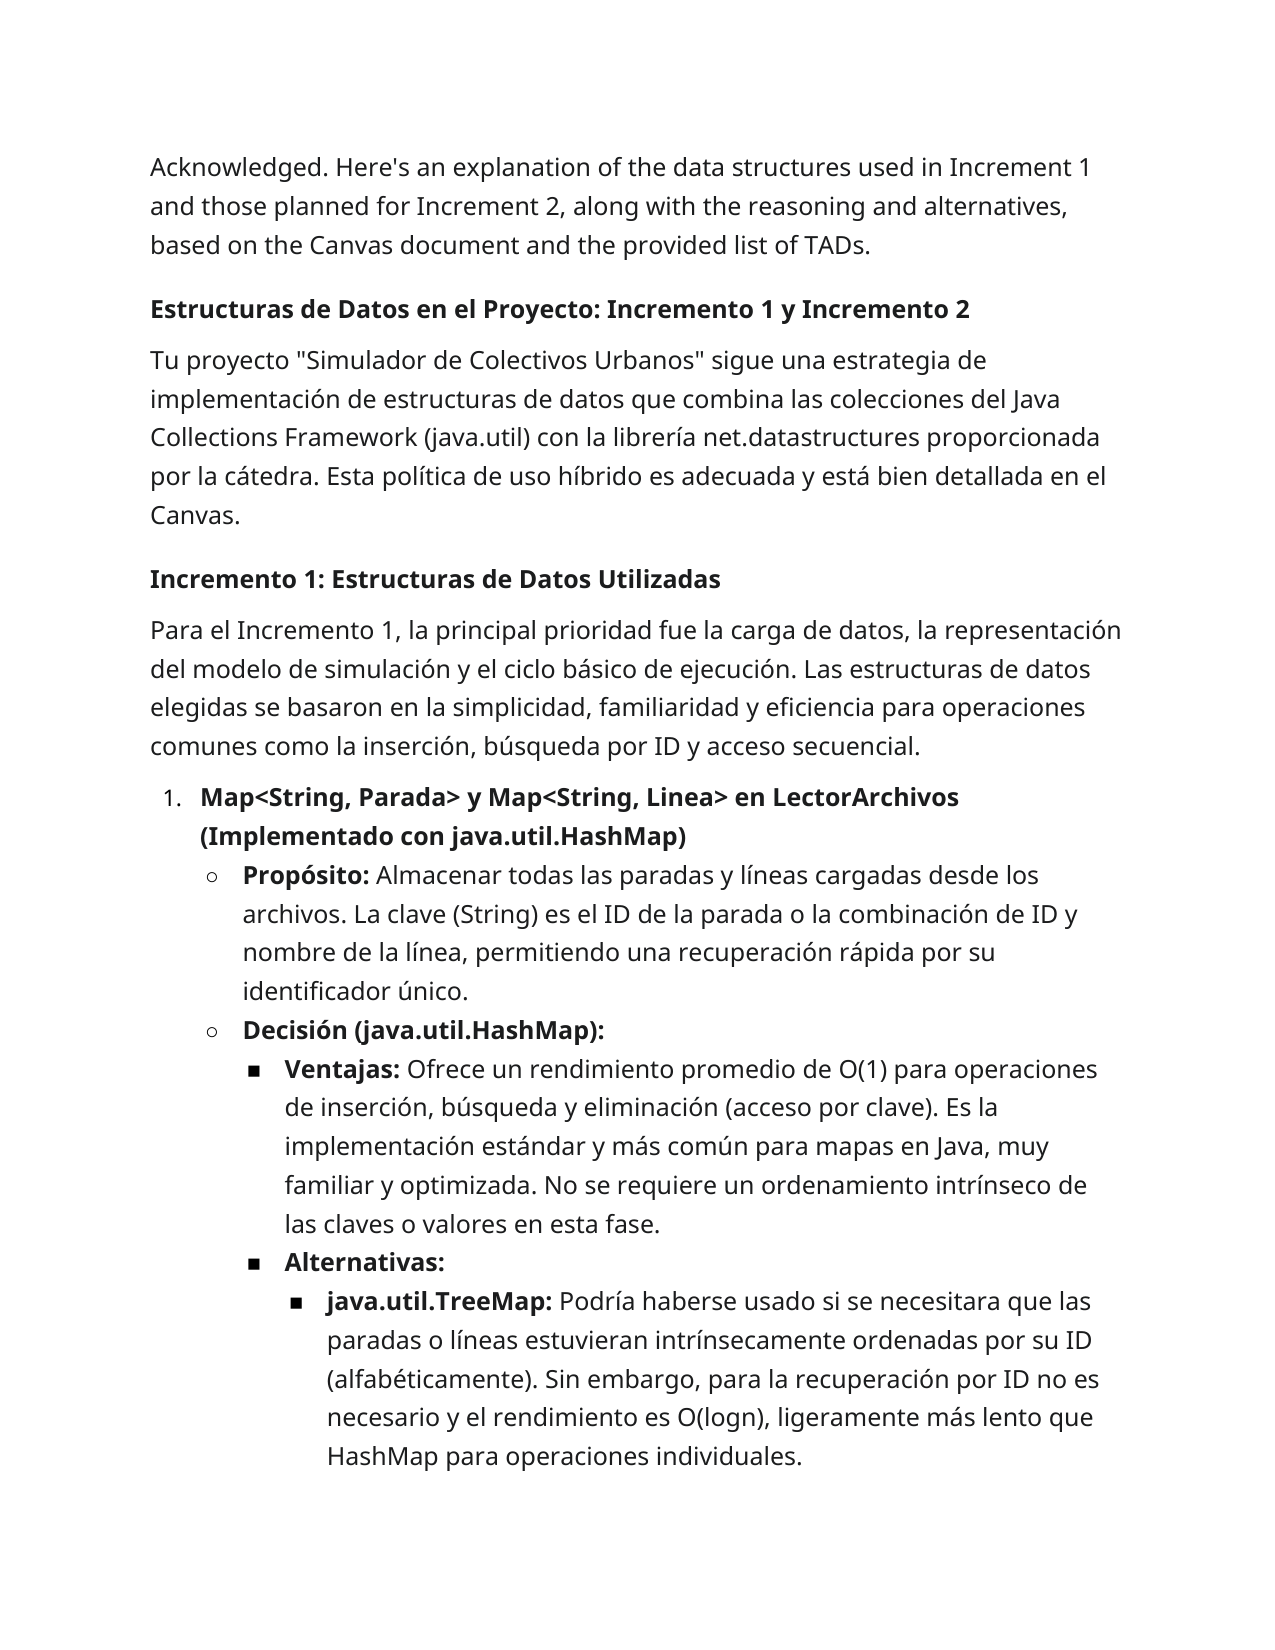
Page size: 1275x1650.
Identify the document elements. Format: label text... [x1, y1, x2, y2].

list Ventajas: Ofrece un rendimiento promedio de O(1) para operaciones de inserción, búsqueda y eliminación (acceso por clave). Es la implementación estándar y más común para mapas en Java, muy familiar y optimizada. No se requiere un ordenamiento intrínseco de las claves o valores en esta fase. [247, 1051, 1125, 1240]
list java.util.TreeMap: Podría haberse usado si se necesitara que las paradas o líneas estuvieran intrínsecamente ordenadas por su ID (alfabéticamente). Sin embargo, para la recuperación por ID no es necesario y el rendimiento es O(logn), ligeramente más lento que HashMap para operaciones individuales. [289, 1284, 1125, 1473]
text Acknowledged. Here's an explanation of the data structures used in Increment 1 and those planned for Increment 2, along with the reasoning and alternatives, based on the Canvas document and the provided list of TADs. [150, 150, 1125, 262]
text Para el Incremento 1, la principal prioridad fue la carga de datos, la representación del modelo de simulación y el ciclo básico de ejecución. Las estructuras de datos elegidas se basaron en la simplicidad, familiaridad y eficiencia para operaciones comunes como la inserción, búsqueda por ID y acceso secuencial. [150, 612, 1125, 763]
list Decisión (java.util.HashMap): [205, 1012, 1125, 1047]
subtitle Incremento 1: Estructuras de Datos Utilizadas [150, 561, 1125, 595]
list Map<String, Parada> y Map<String, Linea> en LectorArchivos (Implementado con java.util.HashMap) [162, 780, 1125, 853]
subtitle Estructuras de Datos en el Proyecto: Incremento 1 y Incremento 2 [150, 291, 1125, 325]
list Alternativas: [247, 1245, 1125, 1279]
list Propósito: Almacenar todas las paradas y líneas cargadas desde los archivos. La clave (String) es el ID de la parada o la combinación de ID y nombre de la línea, permitiendo una recuperación rápida por su identificador único. [205, 857, 1125, 1008]
text Tu proyecto "Simulador de Colectivos Urbanos" sigue una estrategia de implementación de estructuras de datos que combina las colecciones del Java Collections Framework (java.util) con la librería net.datastructures proporcionada por la cátedra. Esta política de uso híbrido es adecuada y está bien detallada en el Canvas. [150, 342, 1125, 532]
